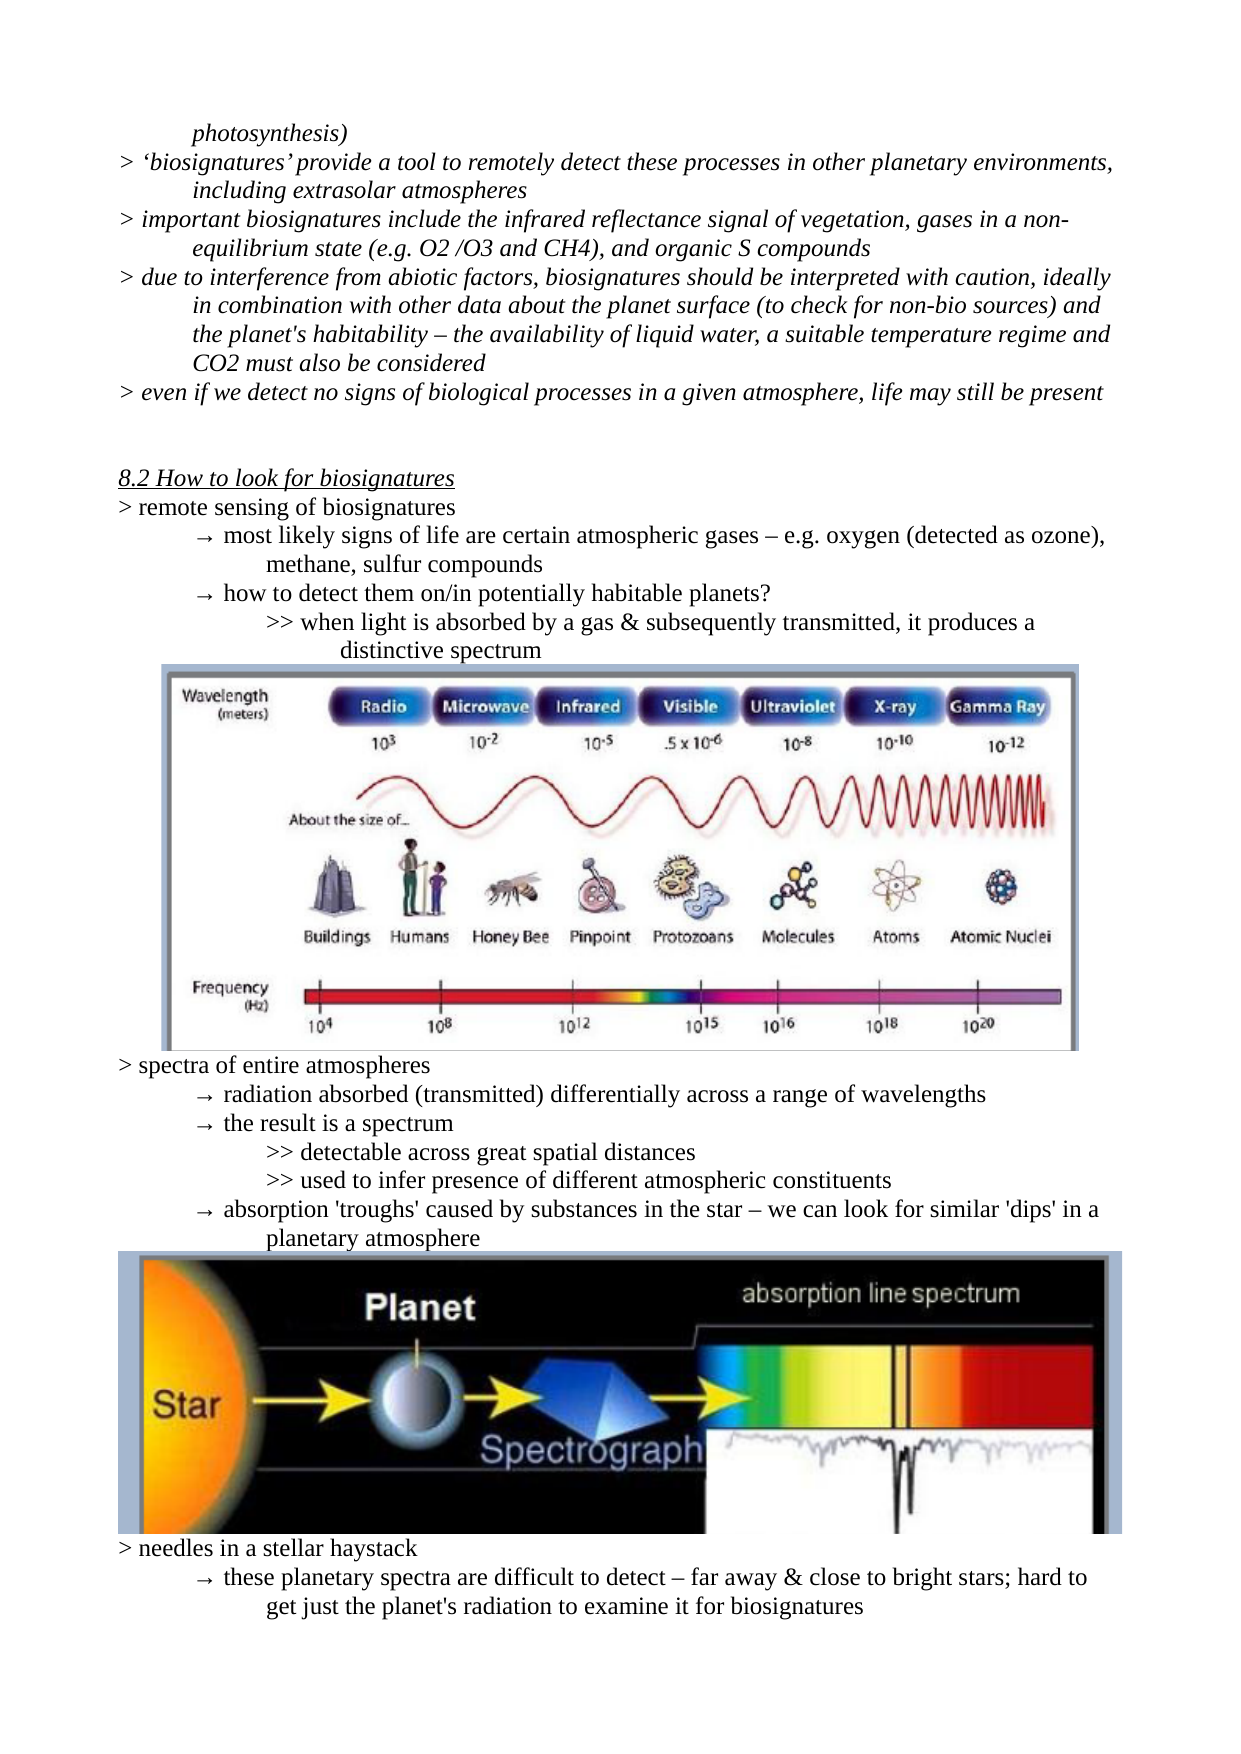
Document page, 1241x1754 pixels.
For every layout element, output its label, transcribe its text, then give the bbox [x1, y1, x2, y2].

text → absorption 'troughs' caused by substances in the star – we can look for similar 'dips' in a planetary atmosphere [118, 1194, 1122, 1251]
text 8.2 How to look for biosignatures [118, 463, 1122, 492]
text >> when light is absorbed by a gas & subsequently transmitted, it produces a distinctive spectrum [118, 607, 1122, 664]
text > ‘biosignatures’ provide a tool to remotely detect these processes in other planetary environments, including extrasolar atmospheres [118, 147, 1122, 204]
text → radiation absorbed (transmitted) differentially across a range of wavelengths [118, 1079, 1122, 1108]
text > due to interference from abiotic factors, biosignatures should be interpreted with caution, ideally in combination with other data about the planet surface (to check for non-bio sources) and the planet's habitability – the availability of liquid water, a suitable temperature regime and CO2 must also be considered [118, 262, 1122, 377]
text > remote sensing of biosignatures [118, 492, 1122, 521]
text → these planetary spectra are difficult to detect – far away & close to bright stars; hard to get just the planet's radiation to examine it for biosignatures [118, 1562, 1122, 1619]
text → most likely signs of life are certain atmospheric gases – e.g. oxygen (detected as ozone), methane, sulfur compounds [118, 521, 1122, 578]
text > spectra of entire atmospheres [118, 664, 1122, 1079]
text > important biosignatures include the infrared reflectance signal of vegetation, gases in a non- equilibrium state (e.g. O2 /O3 and CH4), and organic S compounds [118, 204, 1122, 262]
text >> used to infer presence of different atmospheric constituents [118, 1165, 1122, 1194]
text photosynthesis) [118, 118, 1122, 147]
text >> detectable across great spatial distances [118, 1137, 1122, 1165]
text → how to detect them on/in potentially habitable planets? [118, 578, 1122, 607]
text > needles in a stellar haystack [118, 1534, 1122, 1562]
text > even if we detect no signs of biological processes in a given atmosphere, life may still be present [118, 377, 1122, 406]
text → the result is a spectrum [118, 1108, 1122, 1137]
